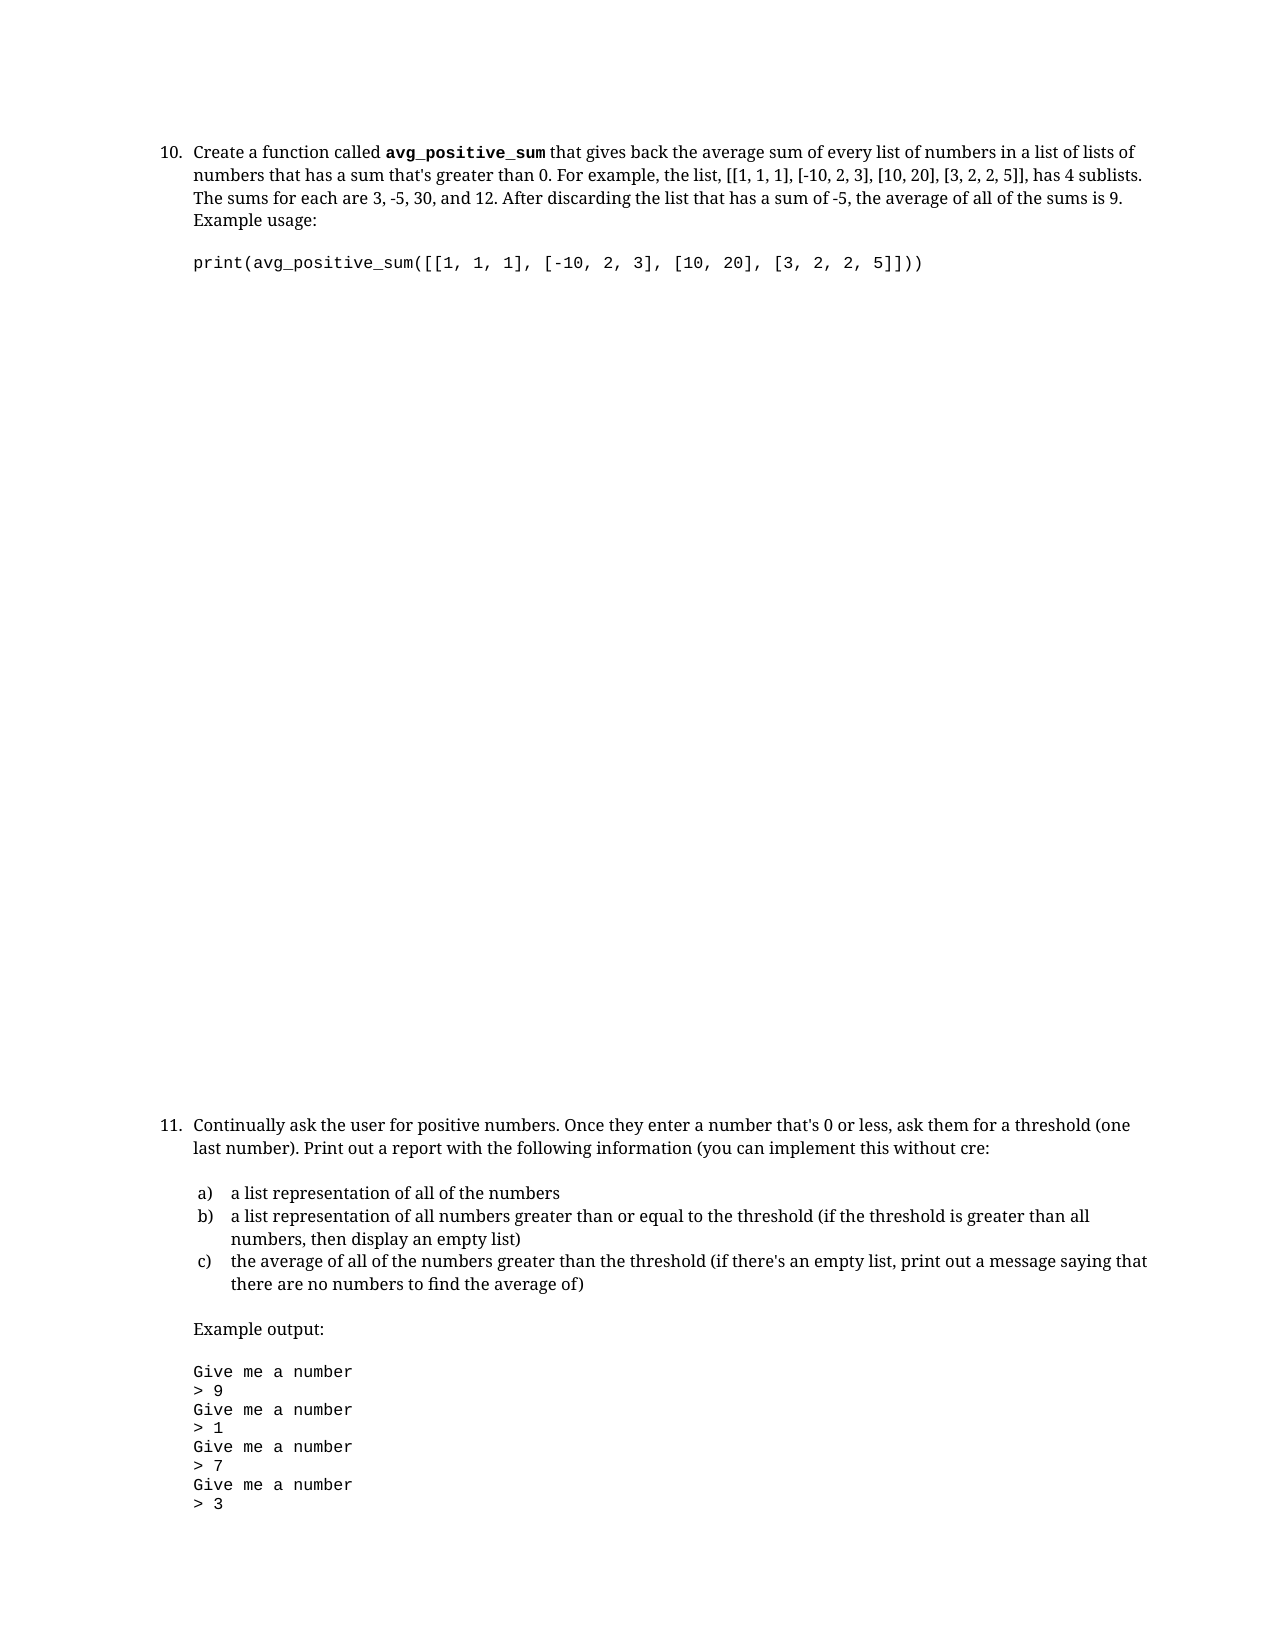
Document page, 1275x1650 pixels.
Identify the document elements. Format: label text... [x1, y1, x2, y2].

list a list representation of all numbers greater than or equal to the threshold (if the threshold is greater than all numbers, then display an empty list) [193, 1204, 1157, 1250]
list Give me a number [156, 1439, 1157, 1458]
list > 1 [156, 1420, 1157, 1439]
list Create a function called avg_positive_sum that gives back the average sum of every list of numbers in a list of lists of numbers that has a sum that's greater than 0. For example, the list, [[1, 1, 1], [-10, 2, 3], [10, 20], [3, 2, 2, 5]], has 4 sublists. The sums for each are 3, -5, 30, and 12. After discarding the list that has a sum of -5, the average of all of the sums is 9. Example usage: print(avg_positive_sum([[1, 1, 1], [-10, 2, 3], [10, 20], [3, 2, 2, 5]])) [156, 141, 1157, 614]
list > 3 [156, 1495, 1157, 1514]
list Continually ask the user for positive numbers. Once they enter a number that's 0 or less, ask them for a threshold (one last number). Print out a report with the following information (you can implement this without cre: [156, 1113, 1157, 1182]
list Example output: Give me a number [156, 1318, 1157, 1382]
list > 7 [156, 1458, 1157, 1476]
list Give me a number [156, 1401, 1157, 1420]
list the average of all of the numbers greater than the threshold (if there's an empty list, print out a message saying that there are no numbers to find the average of) [193, 1250, 1157, 1318]
list a list representation of all of the numbers [193, 1182, 1157, 1204]
list > 9 [156, 1382, 1157, 1401]
list Give me a number [156, 1476, 1157, 1495]
